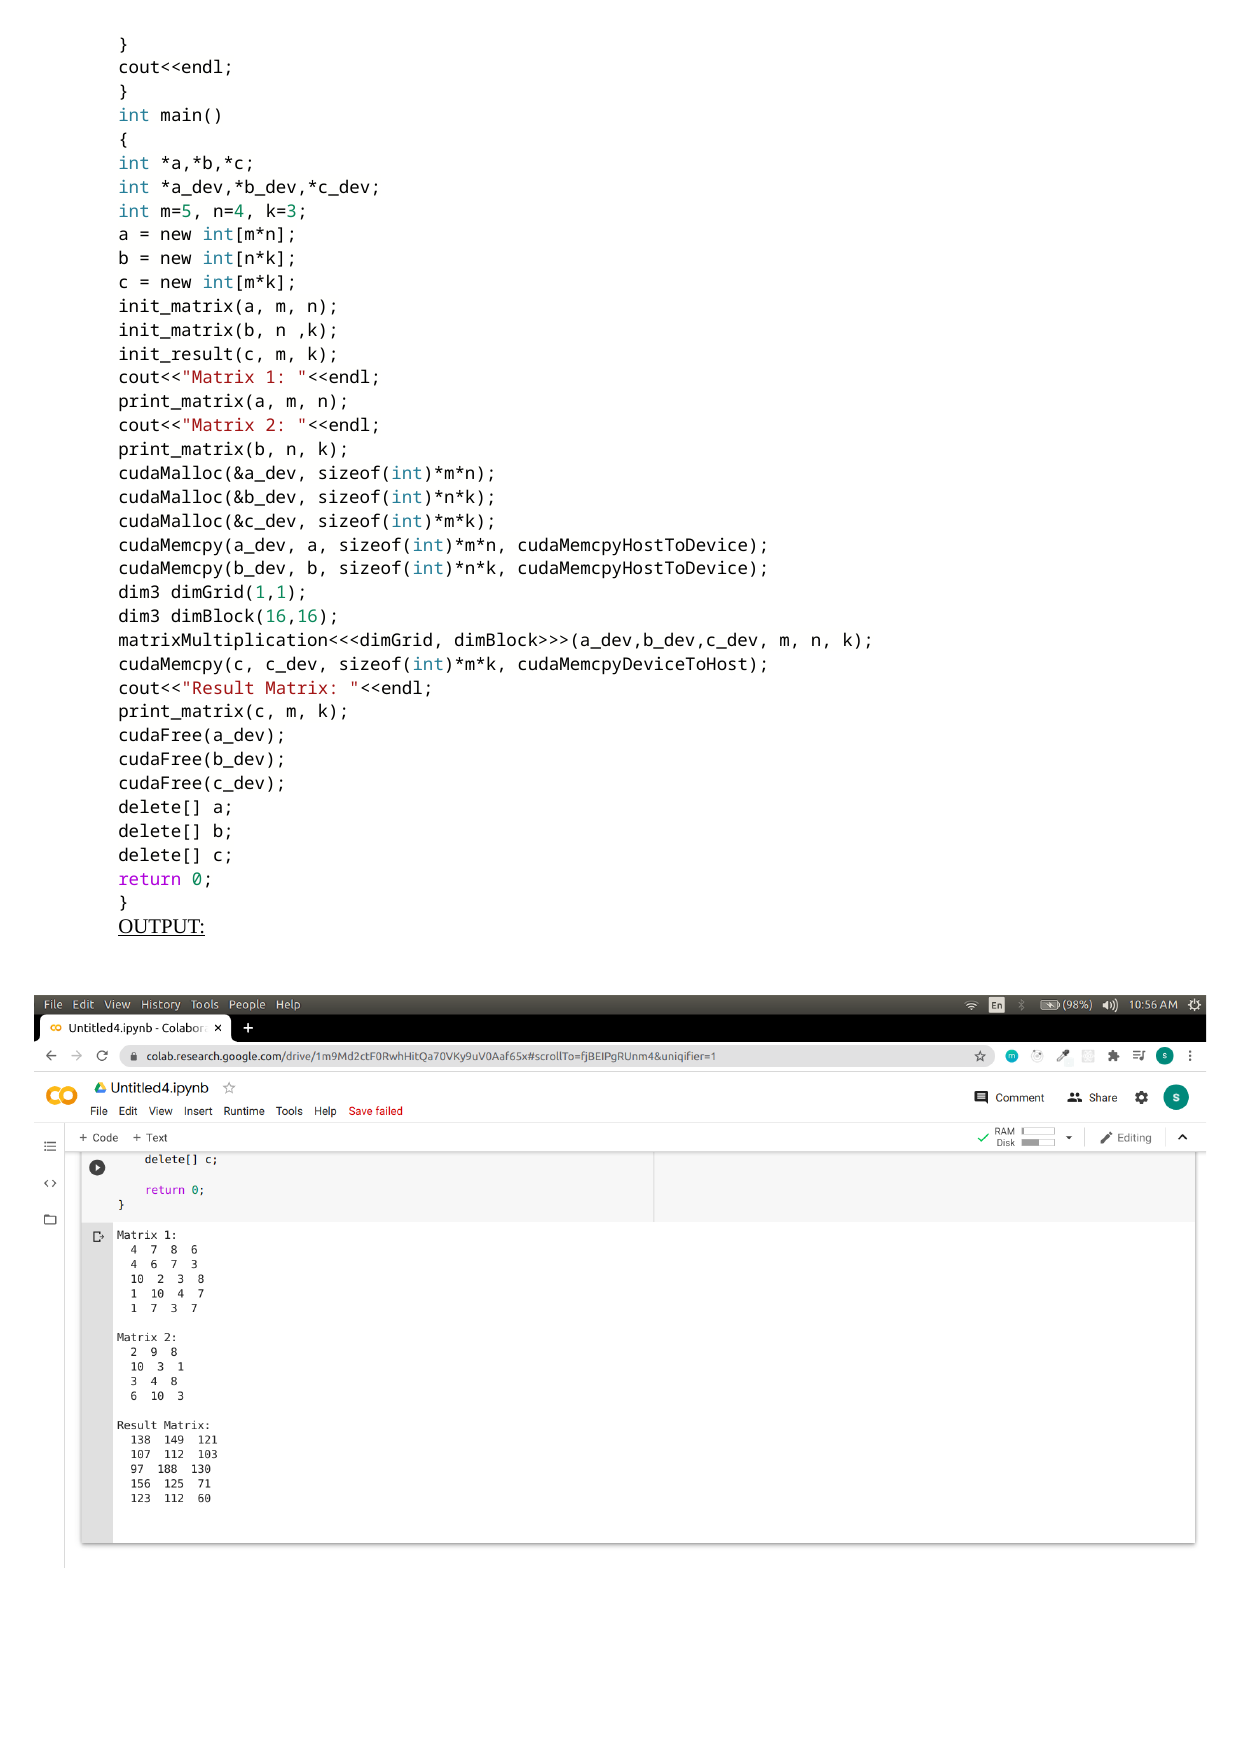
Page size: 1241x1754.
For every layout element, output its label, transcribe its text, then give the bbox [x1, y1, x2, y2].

text int main() [118, 103, 1122, 127]
text cudaFree(a_dev); [118, 723, 1122, 747]
text cudaMemcpy(a_dev, a, sizeof(int)*m*n, cudaMemcpyHostToDevice); [118, 532, 1122, 556]
text c = new int[m*k]; [118, 270, 1122, 294]
text print_matrix(b, n, k); [118, 437, 1122, 461]
text print_matrix(a, m, n); [118, 389, 1122, 413]
text dim3 dimGrid(1,1); [118, 580, 1122, 604]
text } [118, 79, 1122, 103]
text cudaMalloc(&a_dev, sizeof(int)*m*n); [118, 461, 1122, 484]
text delete[] b; [118, 818, 1122, 842]
text cout<<"Matrix 1: "<<endl; [118, 365, 1122, 389]
text cudaMalloc(&c_dev, sizeof(int)*m*k); [118, 508, 1122, 532]
text delete[] c; [118, 842, 1122, 866]
text init_result(c, m, k); [118, 341, 1122, 365]
text } [118, 31, 1122, 55]
text cudaFree(c_dev); [118, 771, 1122, 794]
text cudaMalloc(&b_dev, sizeof(int)*n*k); [118, 484, 1122, 508]
text return 0; [118, 866, 1122, 890]
text cout<<"Result Matrix: "<<endl; [118, 675, 1122, 699]
text int *a,*b,*c; [118, 151, 1122, 174]
text int *a_dev,*b_dev,*c_dev; [118, 174, 1122, 198]
text } [118, 890, 1122, 914]
text print_matrix(c, m, k); [118, 699, 1122, 723]
text cudaMemcpy(b_dev, b, sizeof(int)*n*k, cudaMemcpyHostToDevice); [118, 556, 1122, 580]
text delete[] a; [118, 794, 1122, 818]
text a = new int[m*n]; [118, 222, 1122, 246]
text cout<<"Matrix 2: "<<endl; [118, 413, 1122, 437]
text cudaFree(b_dev); [118, 747, 1122, 771]
text OUTPUT: [118, 914, 1122, 938]
text init_matrix(b, n ,k); [118, 317, 1122, 341]
text dim3 dimBlock(16,16); [118, 604, 1122, 628]
text b = new int[n*k]; [118, 246, 1122, 270]
text matrixMultiplication<<<dimGrid, dimBlock>>>(a_dev,b_dev,c_dev, m, n, k); [118, 628, 1122, 651]
text init_matrix(a, m, n); [118, 294, 1122, 317]
text cout<<endl; [118, 55, 1122, 79]
text int m=5, n=4, k=3; [118, 198, 1122, 222]
picture [34, 995, 1207, 1568]
text cudaMemcpy(c, c_dev, sizeof(int)*m*k, cudaMemcpyDeviceToHost); [118, 651, 1122, 675]
text { [118, 127, 1122, 151]
